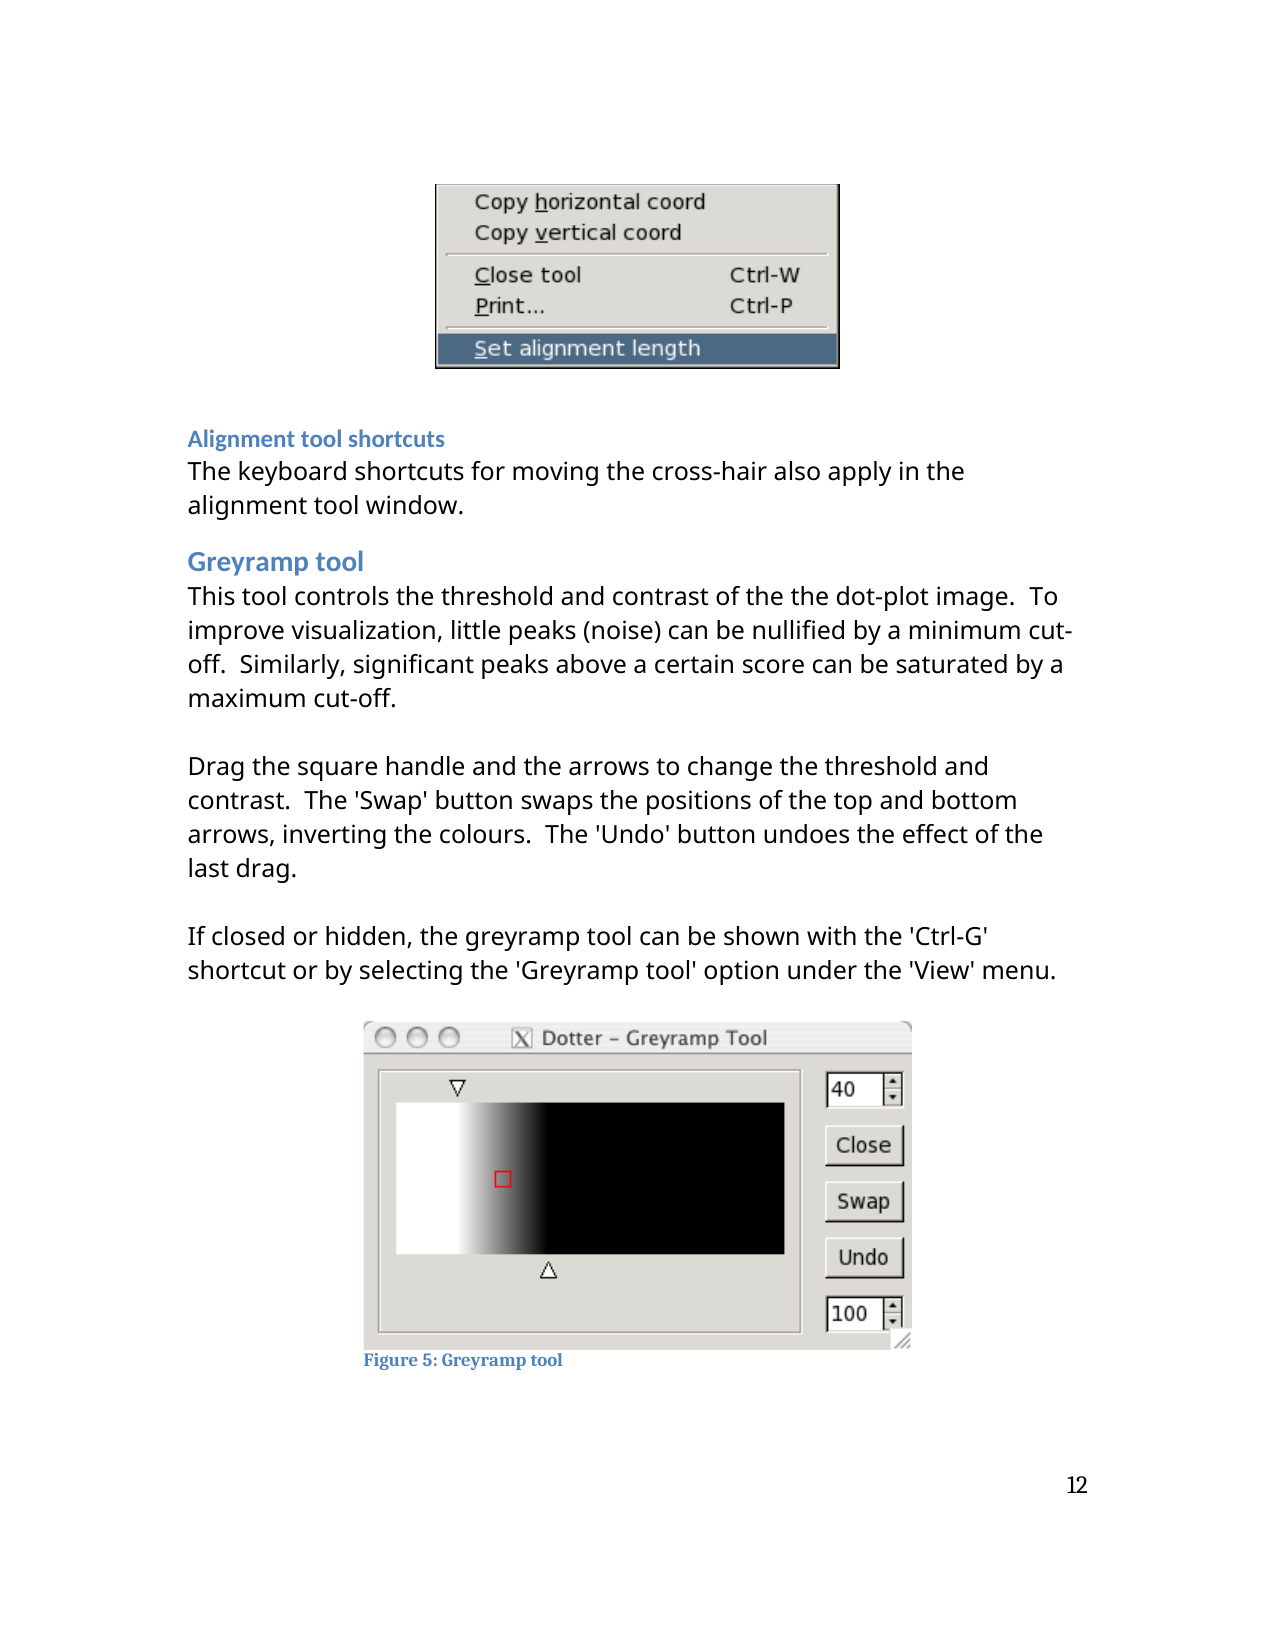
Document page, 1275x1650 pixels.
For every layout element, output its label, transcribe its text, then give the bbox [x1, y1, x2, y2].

text Drag the square handle and the arrows to change the threshold and contrast. The 'Swap' button swaps the positions of the top and bottom arrows, inverting the colours. The 'Undo' button undoes the effect of the last drag. [187, 749, 1087, 885]
text The keyboard shortcuts for moving the cross-hair also apply in the alignment tool window. [187, 454, 1087, 522]
text If closed or hidden, the greyramp tool can be shown with the 'Ctrl-G' shortcut or by selecting the 'Greyramp tool' option under the 'View' menu. [187, 919, 1087, 987]
picture [435, 184, 840, 369]
text Figure 5: Greyramp tool [363, 1350, 912, 1372]
subtitle Alignment tool shortcuts [187, 423, 1087, 454]
text This tool controls the threshold and contrast of the the dot-plot image. To improve visualization, little peaks (noise) can be nullified by a minimum cut-off. Similarly, significant peaks above a certain score can be saturated by a maximum cut-off. [187, 578, 1087, 714]
picture [363, 1021, 912, 1350]
subtitle Greyramp tool [187, 543, 1087, 578]
